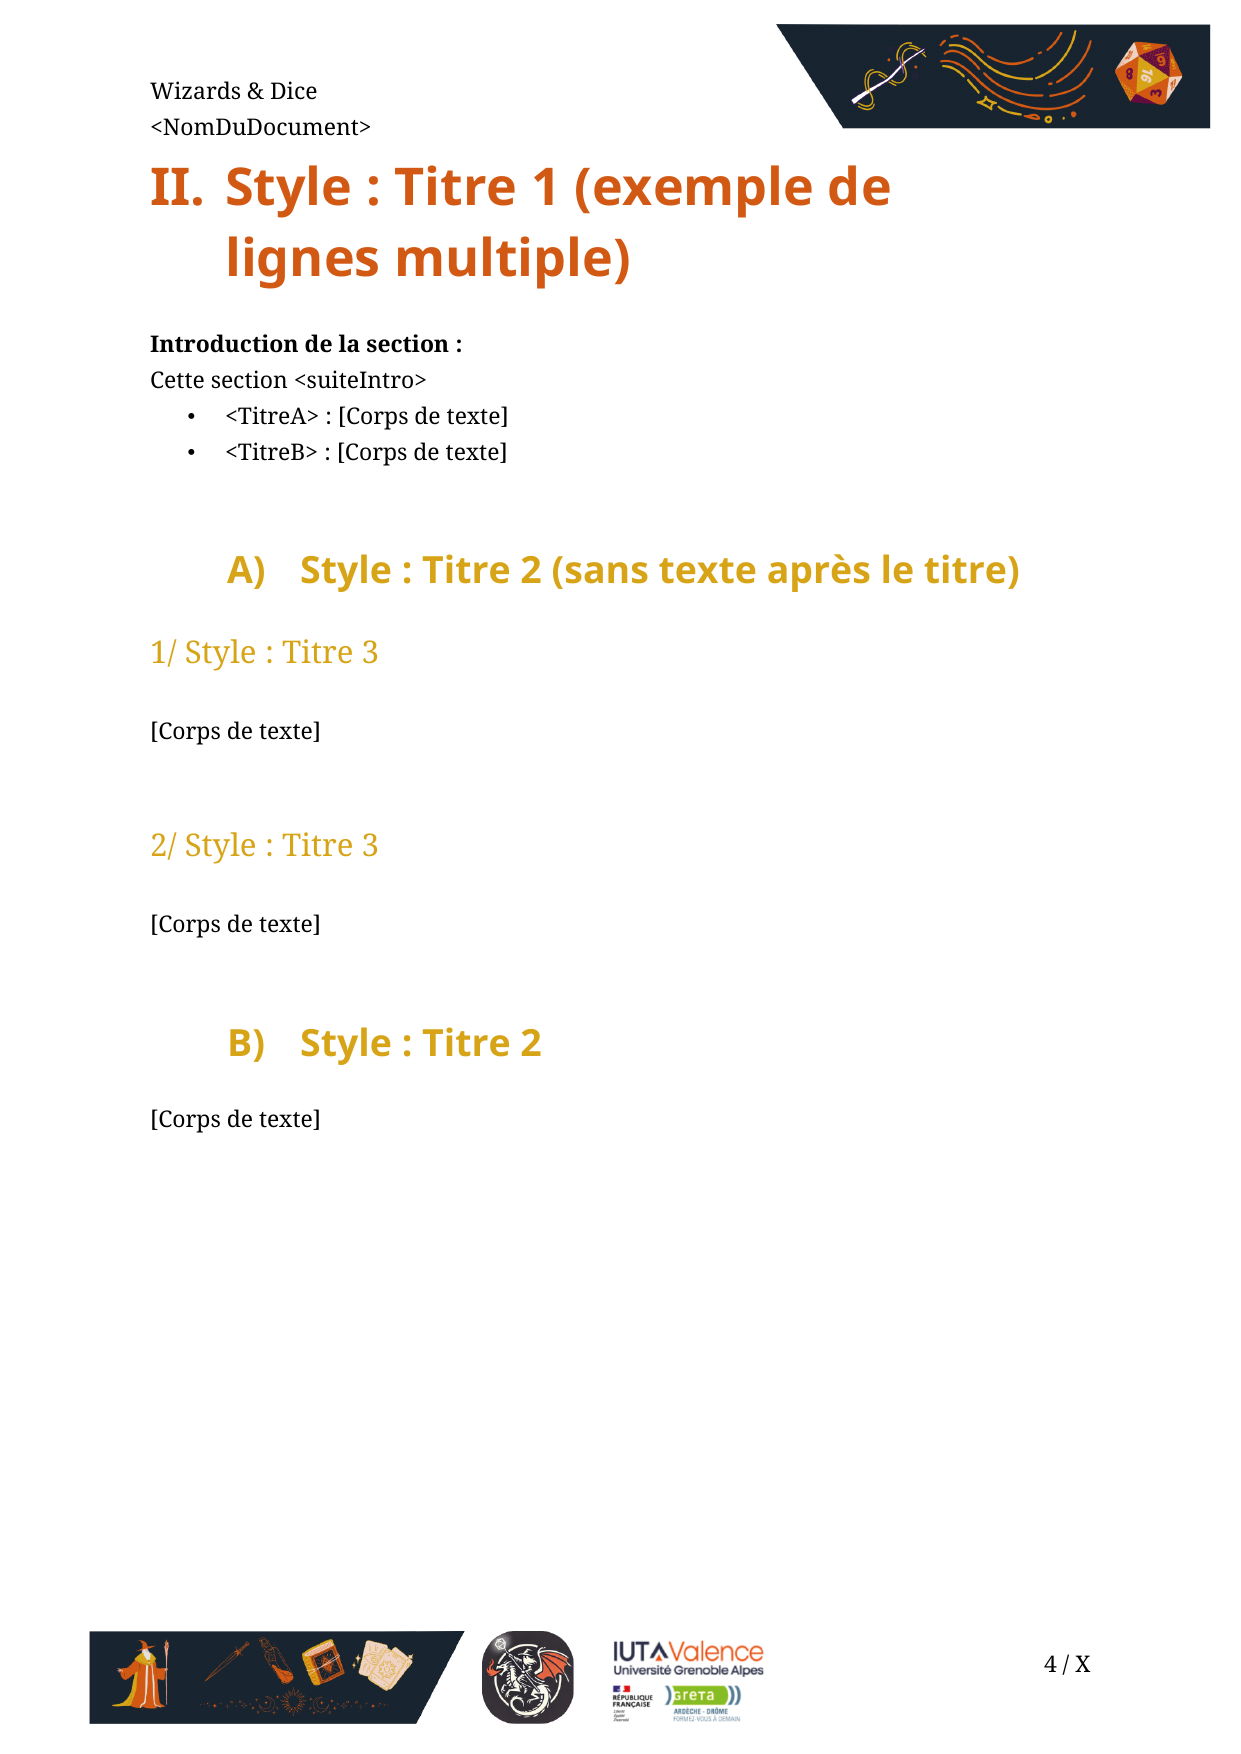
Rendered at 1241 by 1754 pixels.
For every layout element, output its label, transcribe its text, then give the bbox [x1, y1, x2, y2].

subtitle Style : Titre 3 [150, 630, 1090, 673]
list <TitreB> : [Corps de texte] [187, 436, 1090, 467]
subtitle Style : Titre 2 [227, 1016, 1090, 1067]
text [Corps de texte] [150, 1103, 1090, 1134]
subtitle Style : Titre 2 (sans texte après le titre) [227, 543, 1090, 594]
subtitle Style : Titre 1 (exemple de lignes multiple) [150, 150, 1090, 292]
text Cette section <suiteIntro> [150, 364, 1090, 395]
picture [81, 1620, 788, 1733]
text [Corps de texte] [150, 715, 1090, 747]
text [Corps de texte] [150, 908, 1090, 939]
subtitle Style : Titre 3 [150, 823, 1090, 866]
text Introduction de la section : [150, 328, 1090, 359]
list <TitreA> : [Corps de texte] [187, 400, 1090, 431]
picture [771, 21, 1218, 131]
